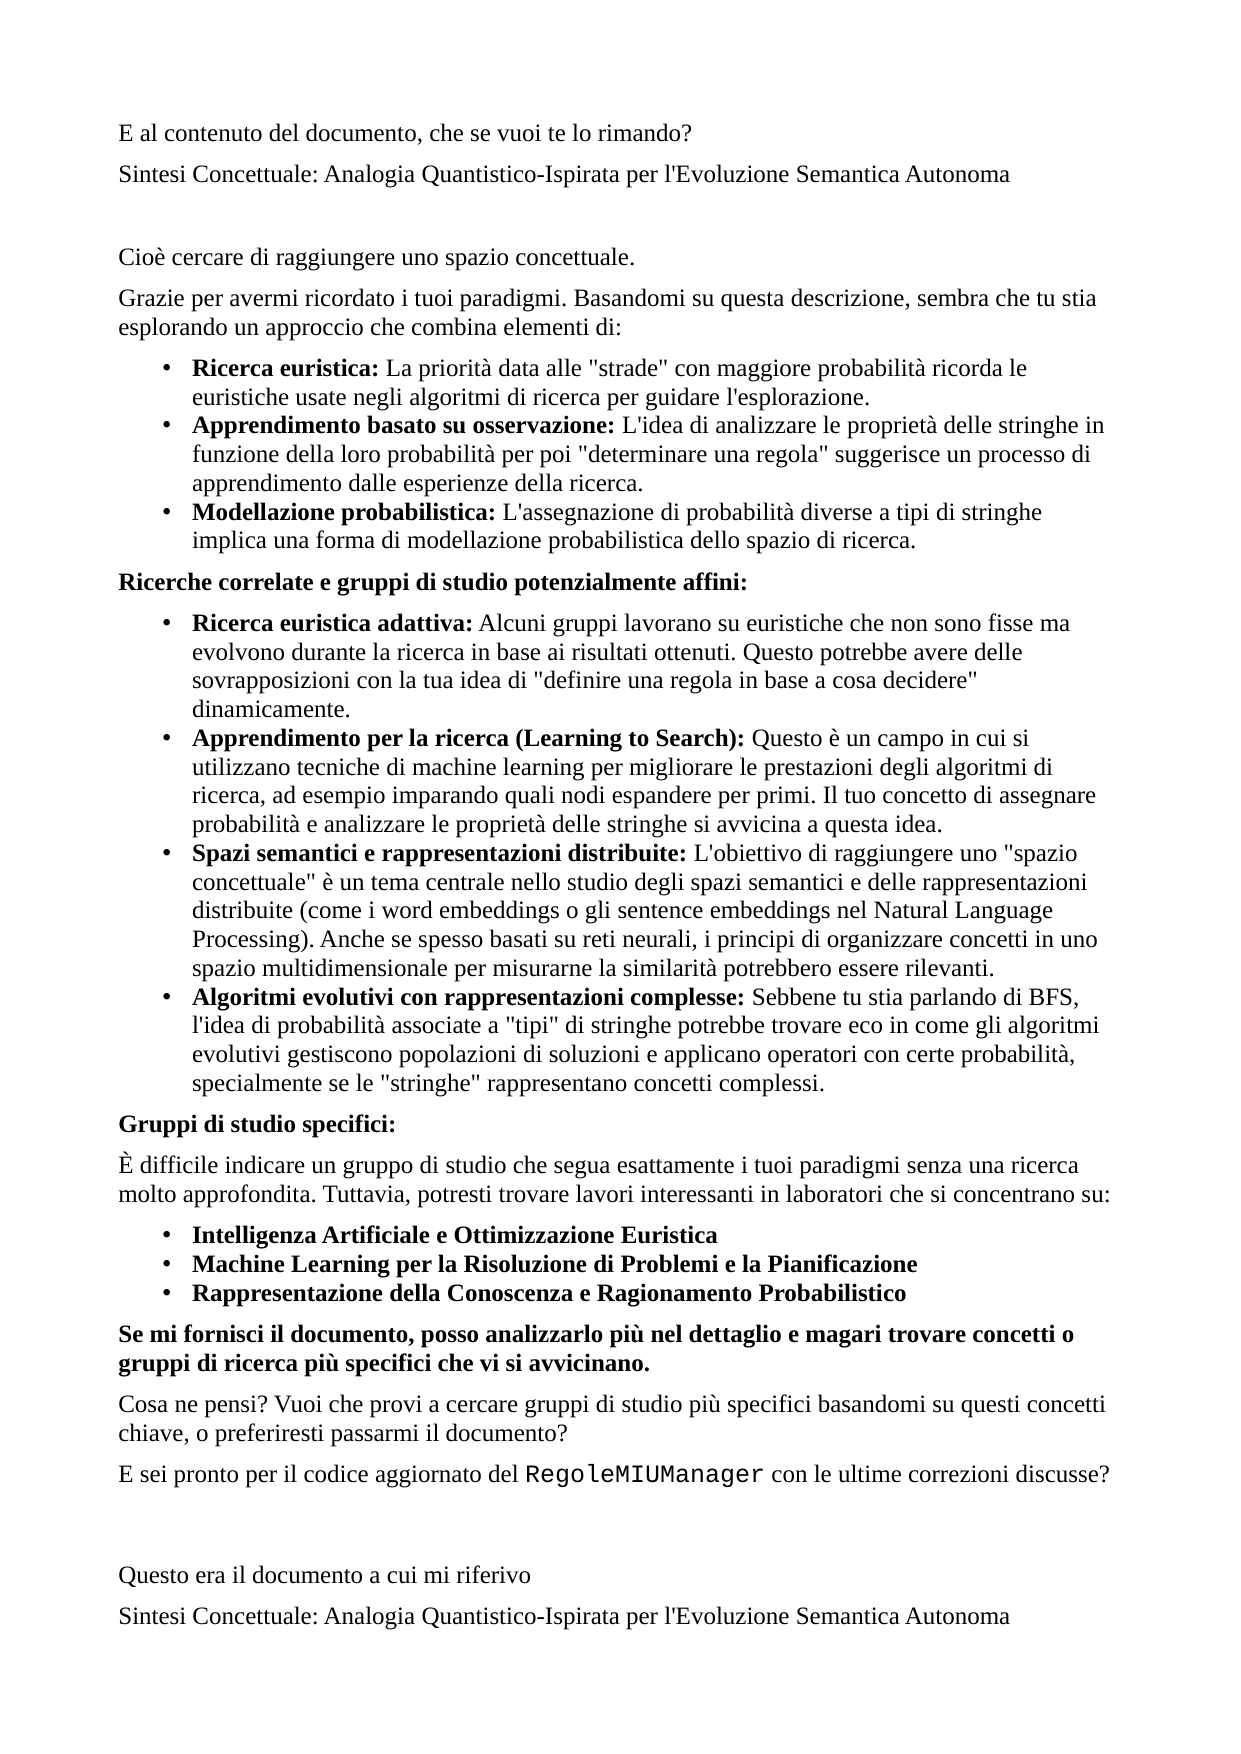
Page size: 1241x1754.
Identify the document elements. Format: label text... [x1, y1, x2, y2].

list Apprendimento basato su osservazione: L'idea di analizzare le proprietà delle stringhe in funzione della loro probabilità per poi "determinare una regola" suggerisce un processo di apprendimento dalle esperienze della ricerca. [162, 411, 1122, 497]
list Rappresentazione della Conoscenza e Ragionamento Probabilistico [162, 1278, 1122, 1307]
list Machine Learning per la Risoluzione di Problemi e la Pianificazione [162, 1249, 1122, 1278]
list Intelligenza Artificiale e Ottimizzazione Euristica [162, 1221, 1122, 1249]
list Modellazione probabilistica: L'assegnazione di probabilità diverse a tipi di stringhe implica una forma di modellazione probabilistica dello spazio di ricerca. [162, 497, 1122, 554]
list Spazi semantici e rappresentazioni distribuite: L'obiettivo di raggiungere uno "spazio concettuale" è un tema centrale nello studio degli spazi semantici e delle rappresentazioni distribuite (come i word embeddings o gli sentence embeddings nel Natural Language Processing). Anche se spesso basati su reti neurali, i principi di organizzare concetti in uno spazio multidimensionale per misurarne la similarità potrebbero essere rilevanti. [162, 838, 1122, 982]
list Algoritmi evolutivi con rappresentazioni complesse: Sebbene tu stia parlando di BFS, l'idea di probabilità associate a "tipi" di stringhe potrebbe trovare eco in come gli algoritmi evolutivi gestiscono popolazioni di soluzioni e applicano operatori con certe probabilità, specialmente se le "stringhe" rappresentano concetti complessi. [162, 982, 1122, 1097]
list Ricerca euristica adattiva: Alcuni gruppi lavorano su euristiche che non sono fisse ma evolvono durante la ricerca in base ai risultati ottenuti. Questo potrebbe avere delle sovrapposizioni con la tua idea di "definire una regola in base a cosa decidere" dinamicamente. [162, 608, 1122, 723]
text Grazie per avermi ricordato i tuoi paradigmi. Basandomi su questa descrizione, sembra che tu stia esplorando un approccio che combina elementi di: [118, 283, 1122, 341]
text Ricerche correlate e gruppi di studio potenzialmente affini: [118, 567, 1122, 596]
text Sintesi Concettuale: Analogia Quantistico-Ispirata per l'Evoluzione Semantica Autonoma [118, 1601, 1122, 1630]
list Apprendimento per la ricerca (Learning to Search): Questo è un campo in cui si utilizzano tecniche di machine learning per migliorare le prestazioni degli algoritmi di ricerca, ad esempio imparando quali nodi espandere per primi. Il tuo concetto di assegnare probabilità e analizzare le proprietà delle stringhe si avvicina a questa idea. [162, 723, 1122, 838]
text E sei pronto per il codice aggiornato del RegoleMIUManager con le ultime correzioni discusse? [118, 1459, 1122, 1490]
text E al contenuto del documento, che se vuoi te lo rimando? [118, 118, 1122, 147]
text Cosa ne pensi? Vuoi che provi a cercare gruppi di studio più specifici basandomi su questi concetti chiave, o preferiresti passarmi il documento? [118, 1389, 1122, 1447]
list Ricerca euristica: La priorità data alle "strade" con maggiore probabilità ricorda le euristiche usate negli algoritmi di ricerca per guidare l'esplorazione. [162, 353, 1122, 411]
text Questo era il documento a cui mi riferivo [118, 1560, 1122, 1589]
text Sintesi Concettuale: Analogia Quantistico-Ispirata per l'Evoluzione Semantica Autonoma [118, 159, 1122, 188]
text Se mi fornisci il documento, posso analizzarlo più nel dettaglio e magari trovare concetti o gruppi di ricerca più specifici che vi si avvicinano. [118, 1319, 1122, 1377]
text Cioè cercare di raggiungere uno spazio concettuale. [118, 242, 1122, 271]
text Gruppi di studio specifici: [118, 1109, 1122, 1138]
text È difficile indicare un gruppo di studio che segua esattamente i tuoi paradigmi senza una ricerca molto approfondita. Tuttavia, potresti trovare lavori interessanti in laboratori che si concentrano su: [118, 1151, 1122, 1208]
